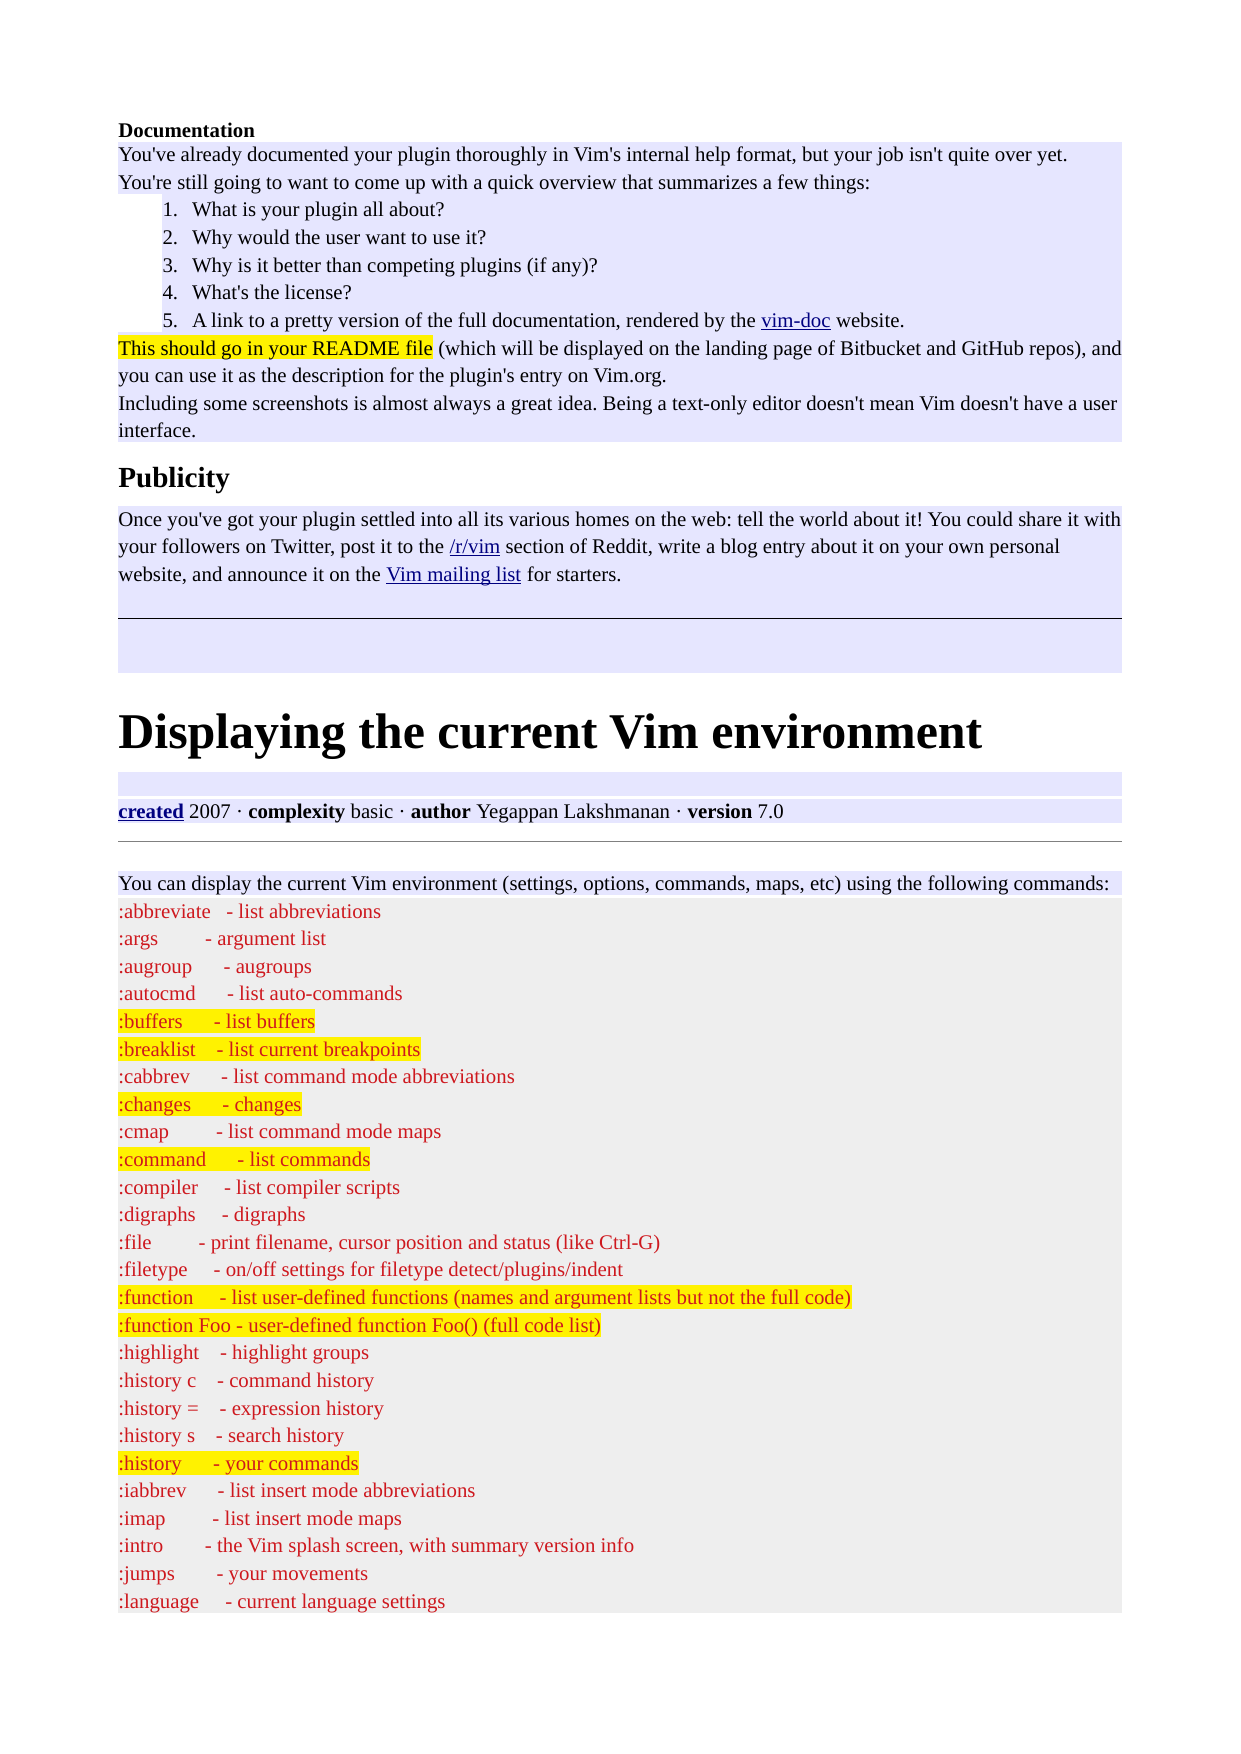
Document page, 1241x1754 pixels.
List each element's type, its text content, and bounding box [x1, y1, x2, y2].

list What is your plugin all about? [162, 197, 1122, 221]
text :history c - command history [118, 1368, 1122, 1392]
list Why is it better than competing plugins (if any)? [162, 253, 1122, 277]
subtitle Publicity [118, 460, 1122, 494]
text :cmap - list command mode maps [118, 1119, 1122, 1143]
text This should go in your README file (which will be displayed on the landing page of Bitbucket and GitHub repos), and you can use it as the description for the plugin's entry on Vim.org. [118, 335, 1122, 387]
text Including some screenshots is almost always a great idea. Being a text-only editor doesn't mean Vim doesn't have a user interface. [118, 391, 1122, 442]
text :jumps - your movements [118, 1561, 1122, 1585]
text :autocmd - list auto-commands [118, 981, 1122, 1005]
text :args - argument list [118, 926, 1122, 950]
text :imap - list insert mode maps [118, 1506, 1122, 1530]
text created 2007 · complexity basic · author Yegappan Lakshmanan · version 7.0 [118, 799, 1122, 823]
text :augroup - augroups [118, 954, 1122, 978]
text :function - list user-defined functions (names and argument lists but not the full code) [118, 1285, 1122, 1309]
text :intro - the Vim splash screen, with summary version info [118, 1533, 1122, 1557]
text You've already documented your plugin thoroughly in Vim's internal help format, but your job isn't quite over yet. You're still going to want to come up with a quick overview that summarizes a few things: [118, 142, 1122, 194]
text :function Foo - user-defined function Foo() (full code list) [118, 1313, 1122, 1337]
text :iabbrev - list insert mode abbreviations [118, 1478, 1122, 1502]
text :history = - expression history [118, 1395, 1122, 1419]
text :changes - changes [118, 1092, 1122, 1116]
text :cabbrev - list command mode abbreviations [118, 1064, 1122, 1088]
list What's the license? [162, 280, 1122, 304]
text :file - print filename, cursor position and status (like Ctrl-G) [118, 1230, 1122, 1254]
list Why would the user want to use it? [162, 225, 1122, 249]
subtitle Displaying the current Vim environment [118, 702, 1122, 759]
text Once you've got your plugin settled into all its various homes on the web: tell the world about it! You could share it with your followers on Twitter, post it to the /r/vim section of Reddit, write a blog entry about it on your own personal website, and announce it on the Vim mailing list for starters. [118, 506, 1122, 586]
text You can display the current Vim environment (settings, options, commands, maps, etc) using the following commands: [118, 871, 1122, 895]
text :breaklist - list current breakpoints [118, 1037, 1122, 1061]
text :history s - search history [118, 1423, 1122, 1447]
subtitle Documentation [118, 118, 1122, 142]
text :compiler - list compiler scripts [118, 1174, 1122, 1199]
text :digraphs - digraphs [118, 1202, 1122, 1226]
text :buffers - list buffers [118, 1009, 1122, 1033]
text :filetype - on/off settings for filetype detect/plugins/indent [118, 1257, 1122, 1281]
text :history - your commands [118, 1451, 1122, 1475]
list A link to a pretty version of the full documentation, rendered by the vim-doc website. [162, 308, 1122, 332]
text :highlight - highlight groups [118, 1340, 1122, 1364]
text :abbreviate - list abbreviations [118, 898, 1122, 923]
text :command - list commands [118, 1147, 1122, 1171]
text :language - current language settings [118, 1589, 1122, 1613]
